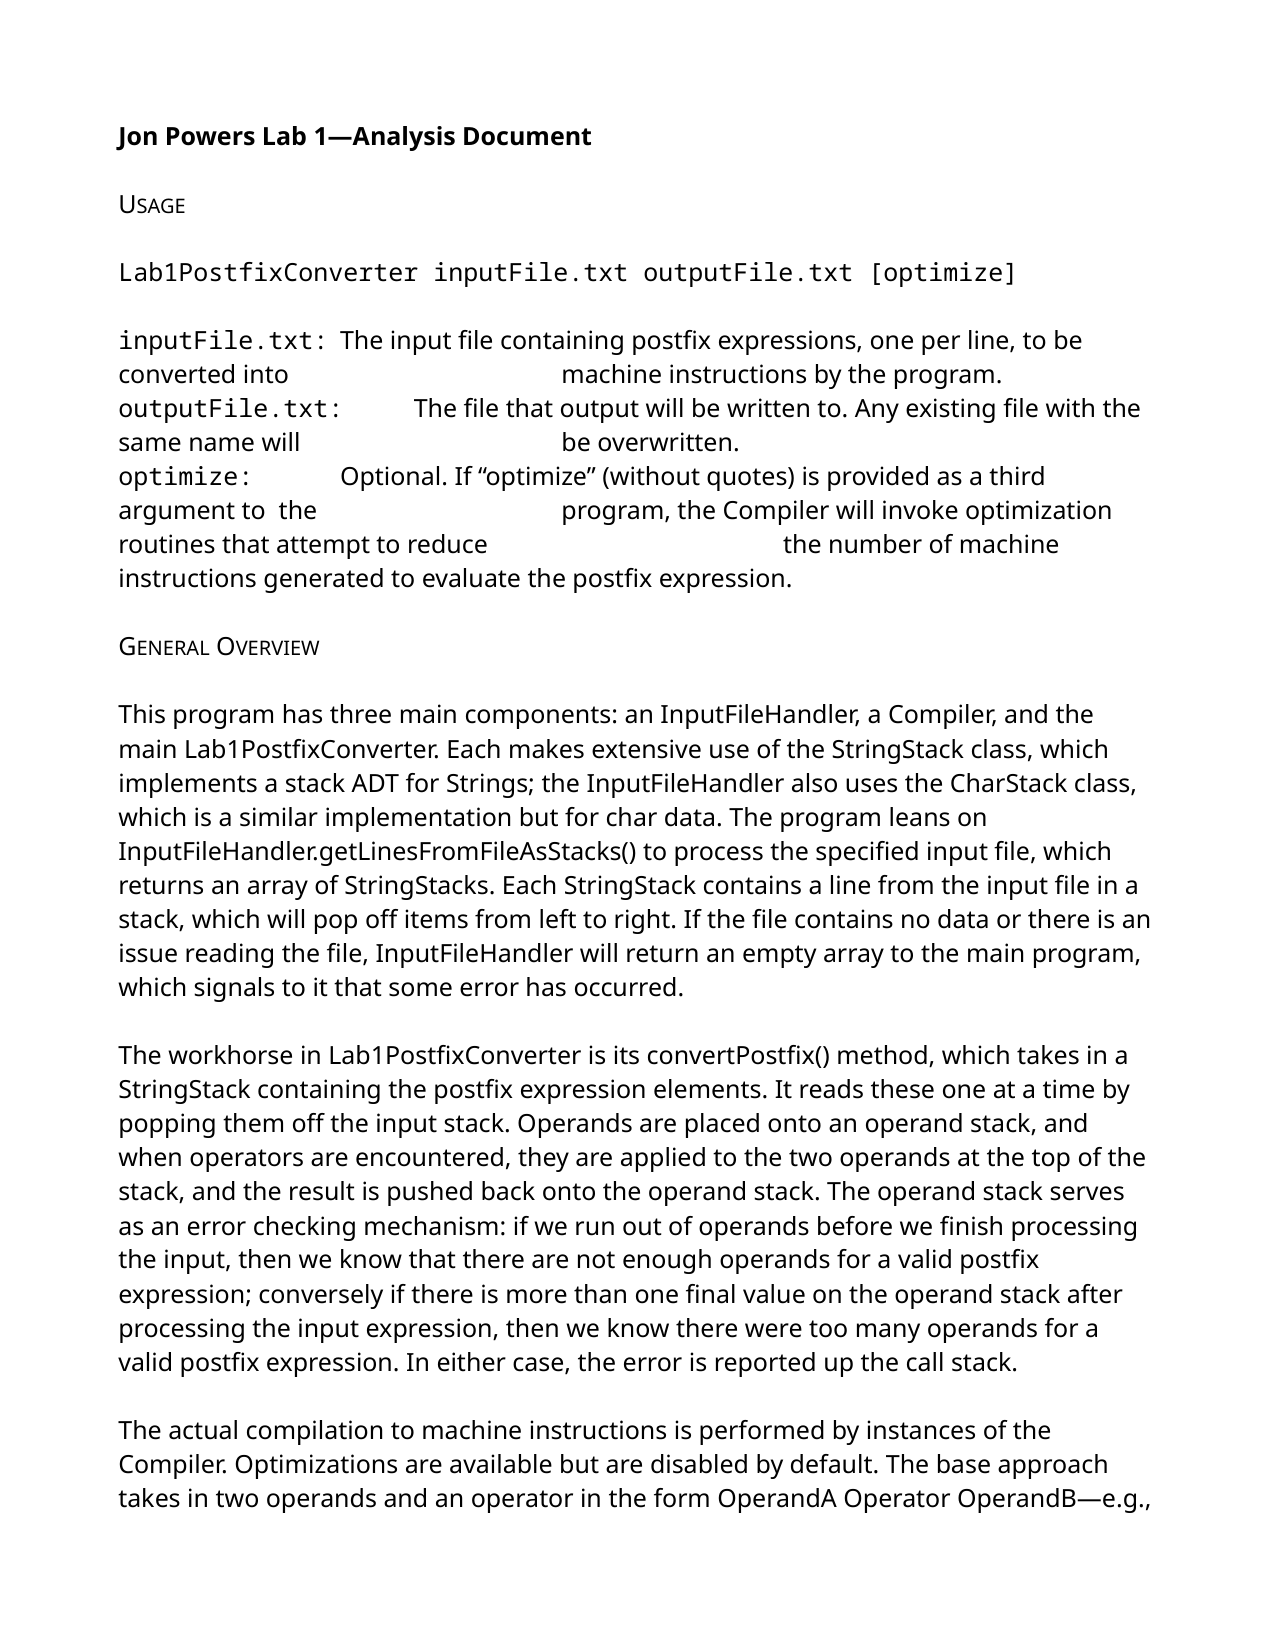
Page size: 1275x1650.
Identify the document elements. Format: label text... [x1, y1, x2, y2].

text The workhorse in Lab1PostfixConverter is its convertPostfix() method, which takes in a StringStack containing the postfix expression elements. It reads these one at a time by popping them off the input stack. Operands are placed onto an operand stack, and when operators are encountered, they are applied to the two operands at the top of the stack, and the result is pushed back onto the operand stack. The operand stack serves as an error checking mechanism: if we run out of operands before we finish processing the input, then we know that there are not enough operands for a valid postfix expression; conversely if there is more than one final value on the operand stack after processing the input expression, then we know there were too many operands for a valid postfix expression. In either case, the error is reported up the call stack. [118, 1038, 1157, 1378]
text inputFile.txt: The input file containing postfix expressions, one per line, to be converted into machine instructions by the program. [118, 322, 1157, 391]
text Lab1PostfixConverter inputFile.txt outputFile.txt [optimize] [118, 254, 1157, 288]
text Usage [118, 186, 1157, 220]
text Jon Powers Lab 1—Analysis Document [118, 118, 1157, 152]
text The actual compilation to machine instructions is performed by instances of the Compiler. Optimizations are available but are disabled by default. The base approach takes in two operands and an operator in the form OperandA Operator OperandB—e.g., [118, 1412, 1157, 1515]
text outputFile.txt: The file that output will be written to. Any existing file with the same name will be overwritten. [118, 391, 1157, 459]
text General Overview [118, 629, 1157, 663]
text This program has three main components: an InputFileHandler, a Compiler, and the main Lab1PostfixConverter. Each makes extensive use of the StringStack class, which implements a stack ADT for Strings; the InputFileHandler also uses the CharStack class, which is a similar implementation but for char data. The program leans on InputFileHandler.getLinesFromFileAsStacks() to process the specified input file, which returns an array of StringStacks. Each StringStack contains a line from the input file in a stack, which will pop off items from left to right. If the file contains no data or there is an issue reading the file, InputFileHandler will return an empty array to the main program, which signals to it that some error has occurred. [118, 697, 1157, 1004]
text optimize: Optional. If “optimize” (without quotes) is provided as a third argument to the program, the Compiler will invoke optimization routines that attempt to reduce the number of machine instructions generated to evaluate the postfix expression. [118, 459, 1157, 595]
